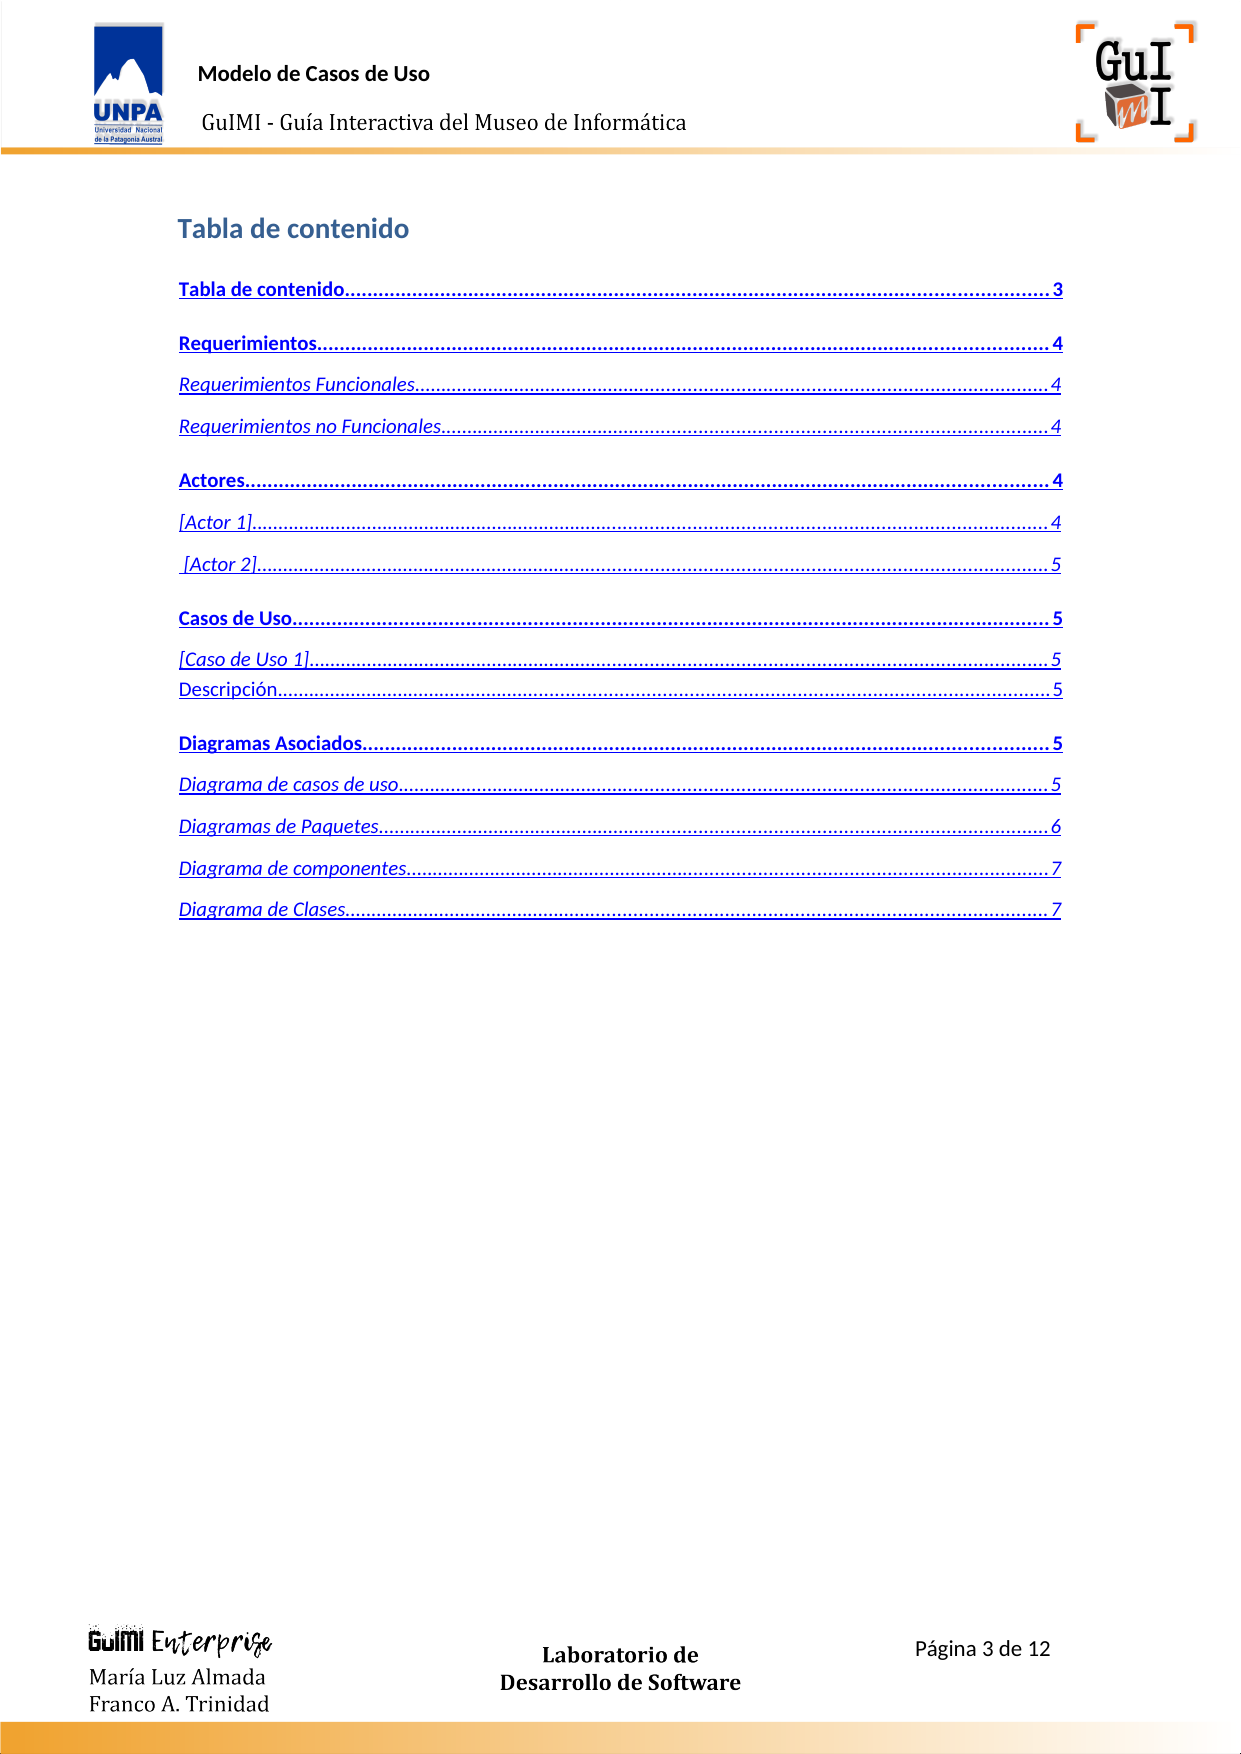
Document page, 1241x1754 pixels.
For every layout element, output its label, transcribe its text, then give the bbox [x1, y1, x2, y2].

text Diagramas de Paquetes 6 [179, 813, 1063, 839]
text Requerimientos Funcionales 4 [179, 372, 1063, 397]
text Diagrama de componentes 7 [179, 855, 1063, 880]
text Diagrama de Clases 7 [179, 897, 1063, 922]
text Casos de Uso 5 [179, 605, 1063, 627]
subtitle Tabla de contenido [177, 210, 1063, 246]
picture [0, 1613, 1241, 1754]
text Requerimientos 4 [179, 330, 1063, 352]
text [Actor 1] 4 [179, 509, 1063, 534]
text Descripción 5 [179, 676, 1063, 698]
text Requerimientos no Funcionales 4 [179, 413, 1063, 439]
text Tabla de contenido 3 [179, 276, 1063, 298]
text Actores 4 [179, 467, 1063, 489]
text Diagrama de casos de uso 5 [179, 772, 1063, 797]
text Diagramas Asociados 5 [179, 730, 1063, 752]
text [Actor 2] 5 [179, 551, 1063, 576]
picture [0, 0, 1241, 155]
text [Caso de Uso 1] 5 [179, 647, 1063, 672]
